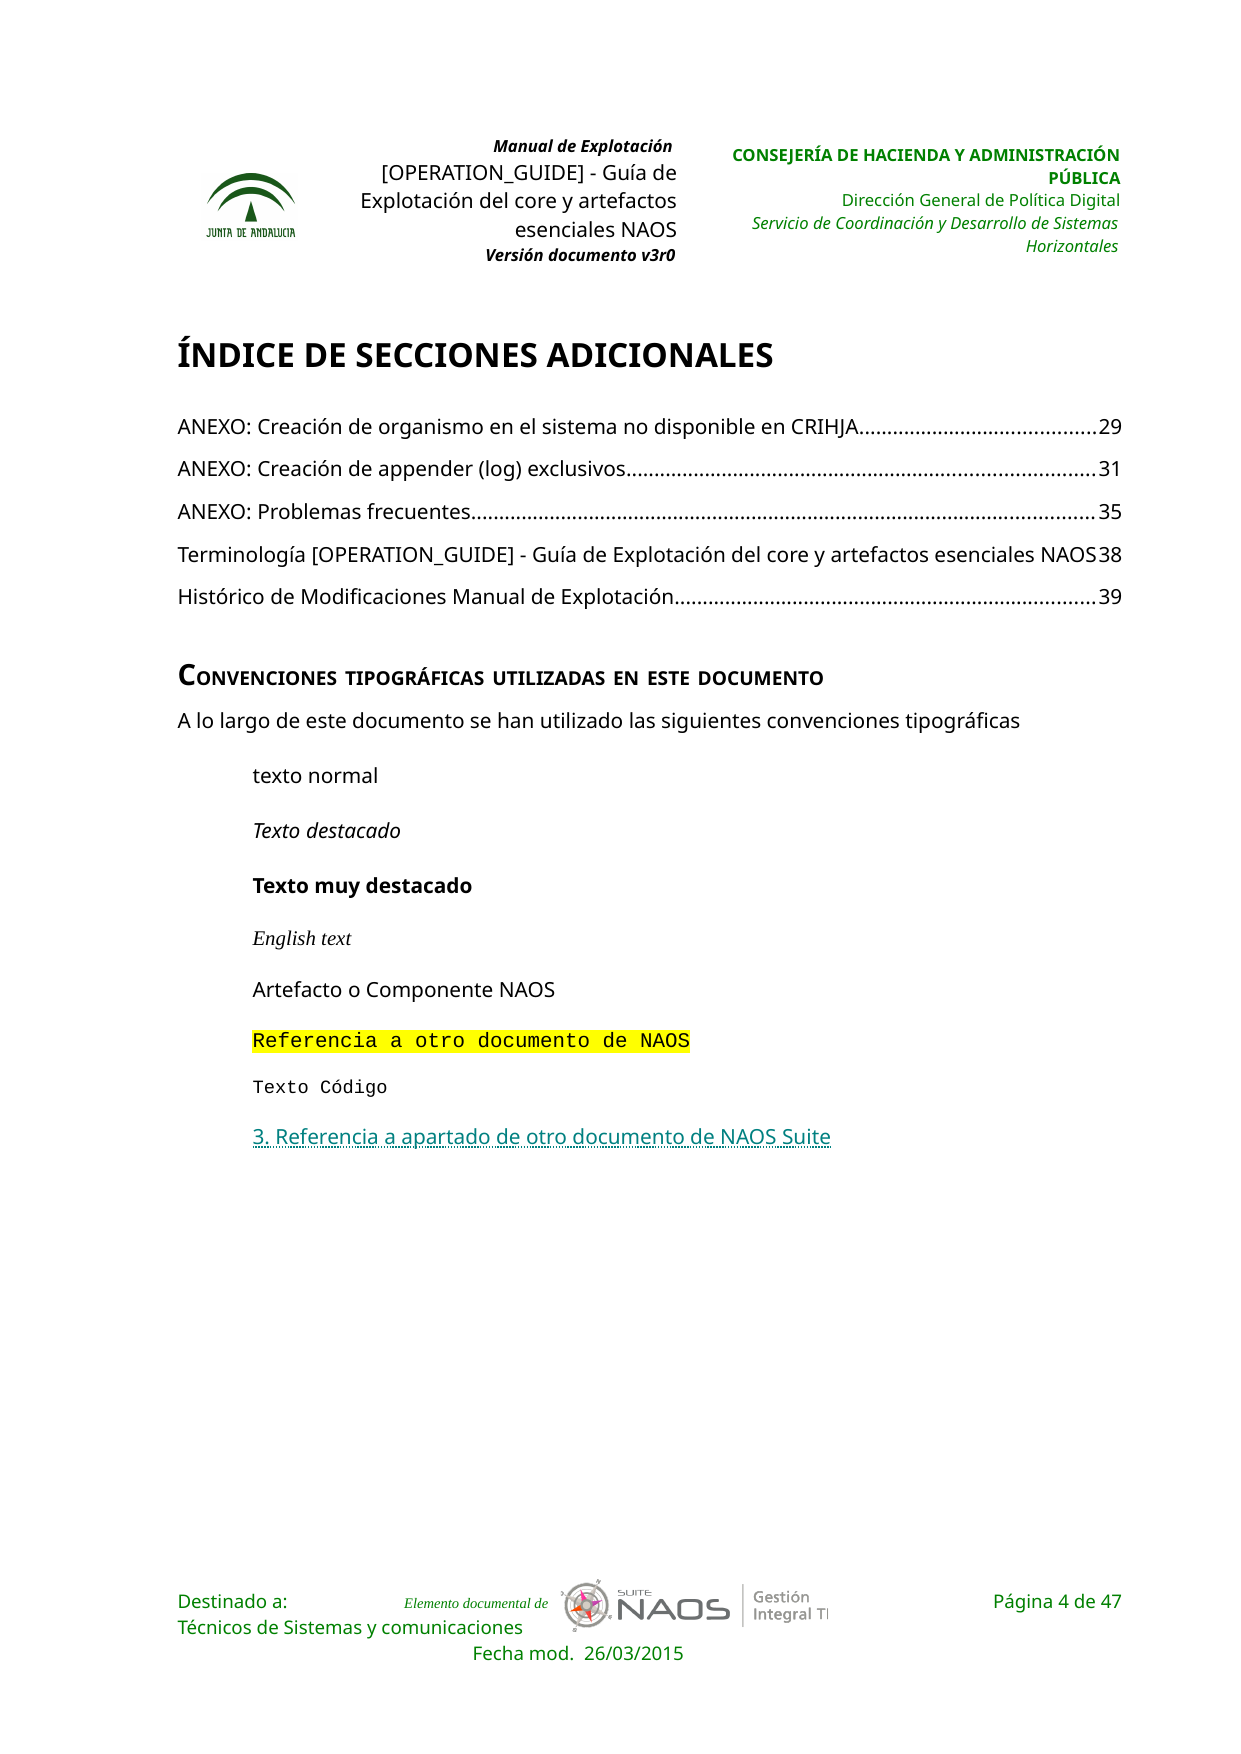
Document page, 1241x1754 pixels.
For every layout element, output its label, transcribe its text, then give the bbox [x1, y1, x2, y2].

text Convenciones tipográficas utilizadas en este documento [177, 654, 1122, 694]
subtitle Índice de secciones adicionales [177, 332, 1122, 377]
text ANEXO: Creación de organismo en el sistema no disponible en CRIHJA 29 [177, 412, 1122, 440]
picture [201, 173, 298, 241]
text ANEXO: Creación de appender (log) exclusivos 31 [177, 454, 1122, 483]
text Texto Código [252, 1078, 1122, 1099]
text Texto muy destacado [252, 871, 1122, 899]
text Histórico de Modificaciones Manual de Explotación 39 [177, 582, 1122, 611]
text A lo largo de este documento se han utilizado las siguientes convenciones tipográficas [177, 706, 1122, 734]
picture [560, 1579, 829, 1632]
text Texto destacado [252, 816, 1122, 844]
text Terminología [OPERATION_GUIDE] - Guía de Explotación del core y artefactos esenciales NAOS 38 [177, 540, 1122, 568]
text 3. Referencia a apartado de otro documento de NAOS Suite [252, 1122, 1122, 1151]
text Artefacto o Componente NAOS [252, 975, 1122, 1003]
text English text [252, 926, 1122, 950]
text ANEXO: Problemas frecuentes 35 [177, 497, 1122, 526]
text Referencia a otro documento de NAOS [690, 1030, 1122, 1053]
text texto normal [252, 761, 1122, 789]
